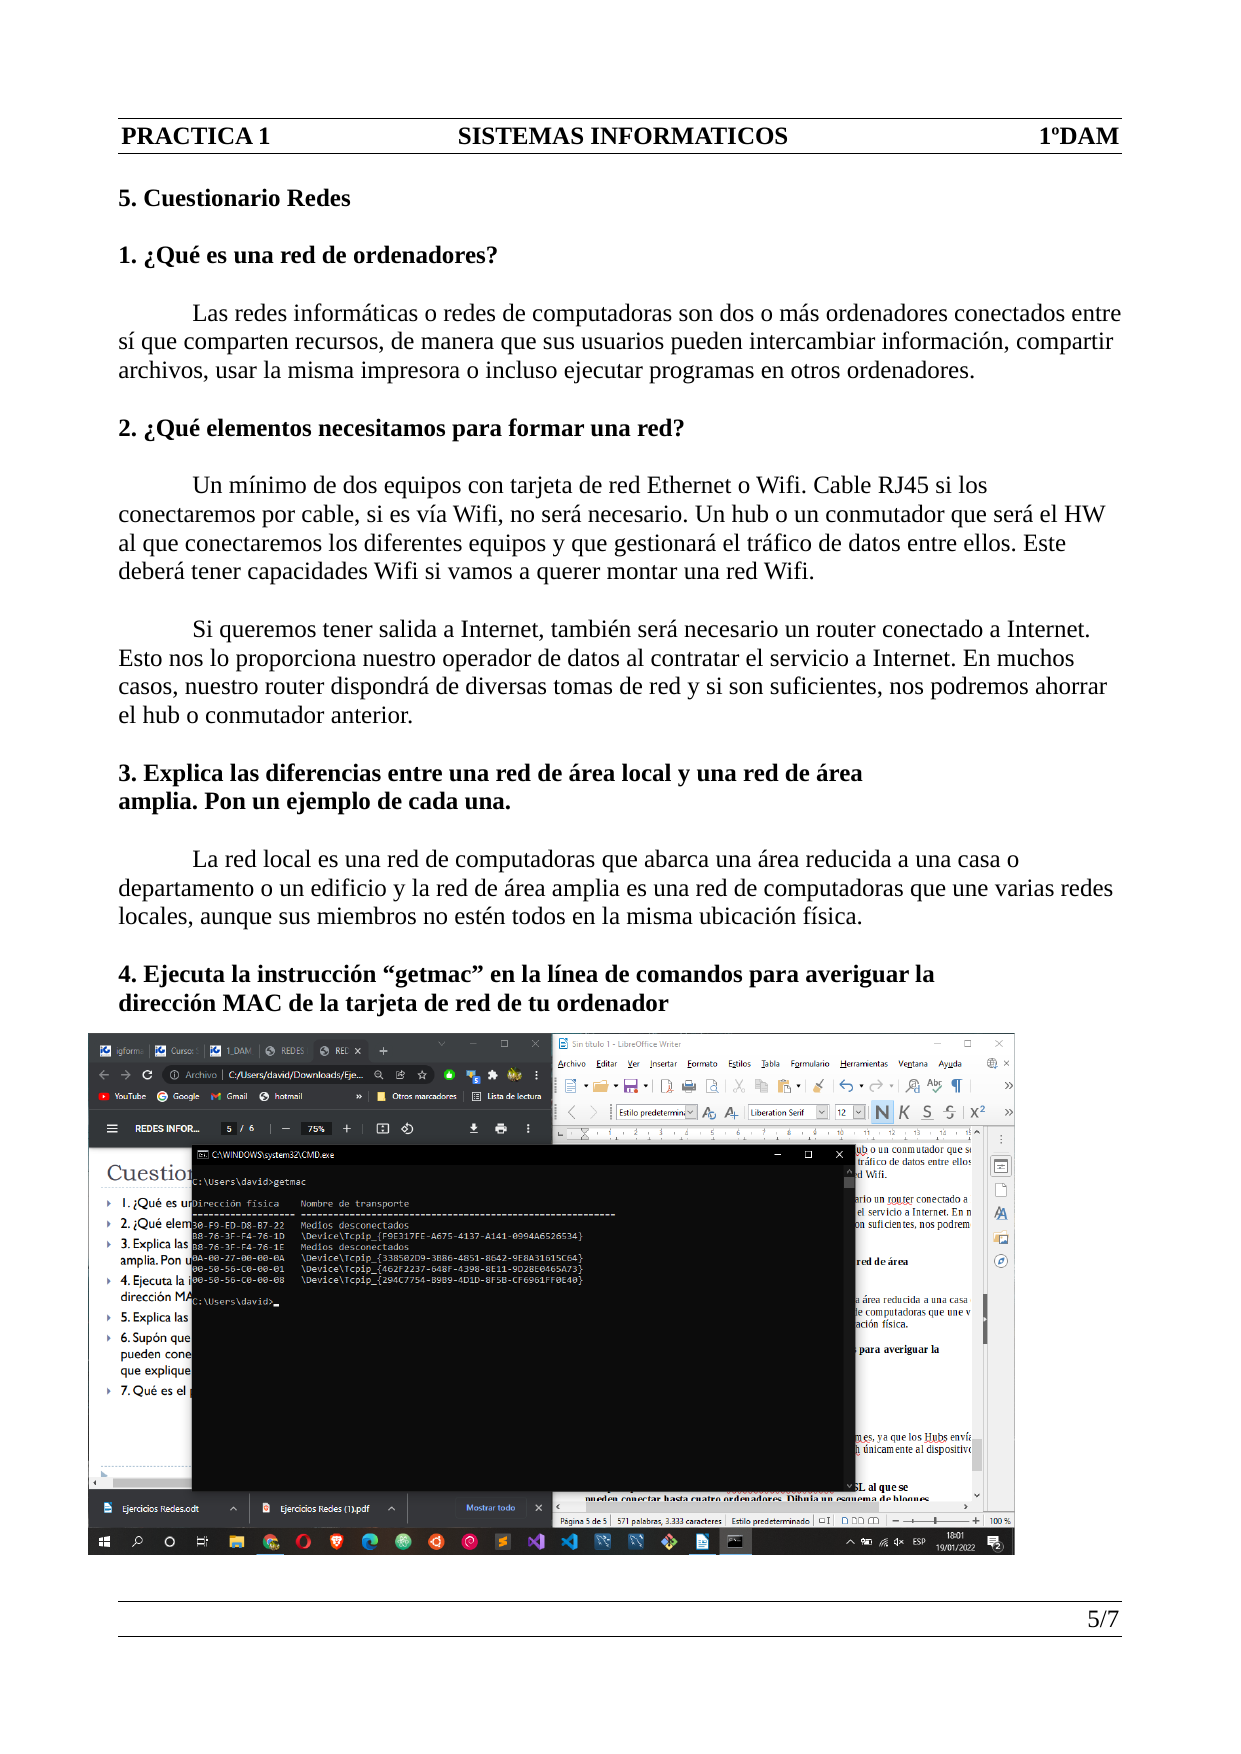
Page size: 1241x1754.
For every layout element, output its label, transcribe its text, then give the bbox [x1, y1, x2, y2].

text 4. Ejecuta la instrucción “getmac” en la línea de comandos para averiguar la [118, 959, 1122, 988]
text Si queremos tener salida a Internet, también será necesario un router conectado a Internet. Esto nos lo proporciona nuestro operador de datos al contratar el servicio a Internet. En muchos casos, nuestro router dispondrá de diversas tomas de red y si son suficientes, nos podremos ahorrar el hub o conmutador anterior. [118, 614, 1122, 729]
text amplia. Pon un ejemplo de cada una. [118, 786, 1122, 815]
text 5. Cuestionario Redes [118, 183, 1122, 211]
text 3. Explica las diferencias entre una red de área local y una red de área [118, 758, 1122, 786]
text Un mínimo de dos equipos con tarjeta de red Ethernet o Wifi. Cable RJ45 si los conectaremos por cable, si es vía Wifi, no será necesario. Un hub o un conmutador que será el HW al que conectaremos los diferentes equipos y que gestionará el tráfico de datos entre ellos. Este deberá tener capacidades Wifi si vamos a querer montar una red Wifi. [118, 470, 1122, 585]
text Las redes informáticas o redes de computadoras son dos o más ordenadores conectados entre sí que comparten recursos, de manera que sus usuarios pueden intercambiar información, compartir archivos, usar la misma impresora o incluso ejecutar programas en otros ordenadores. [118, 298, 1122, 384]
text 1. ¿Qué es una red de ordenadores? [118, 240, 1122, 269]
text La red local es una red de computadoras que abarca una área reducida a una casa o departamento o un edificio y la red de área amplia es una red de computadoras que une varias redes locales, aunque sus miembros no estén todos en la misma ubicación física. [118, 844, 1122, 930]
text dirección MAC de la tarjeta de red de tu ordenador [118, 988, 1122, 1016]
picture [88, 1033, 1015, 1555]
text 2. ¿Qué elementos necesitamos para formar una red? [118, 413, 1122, 441]
